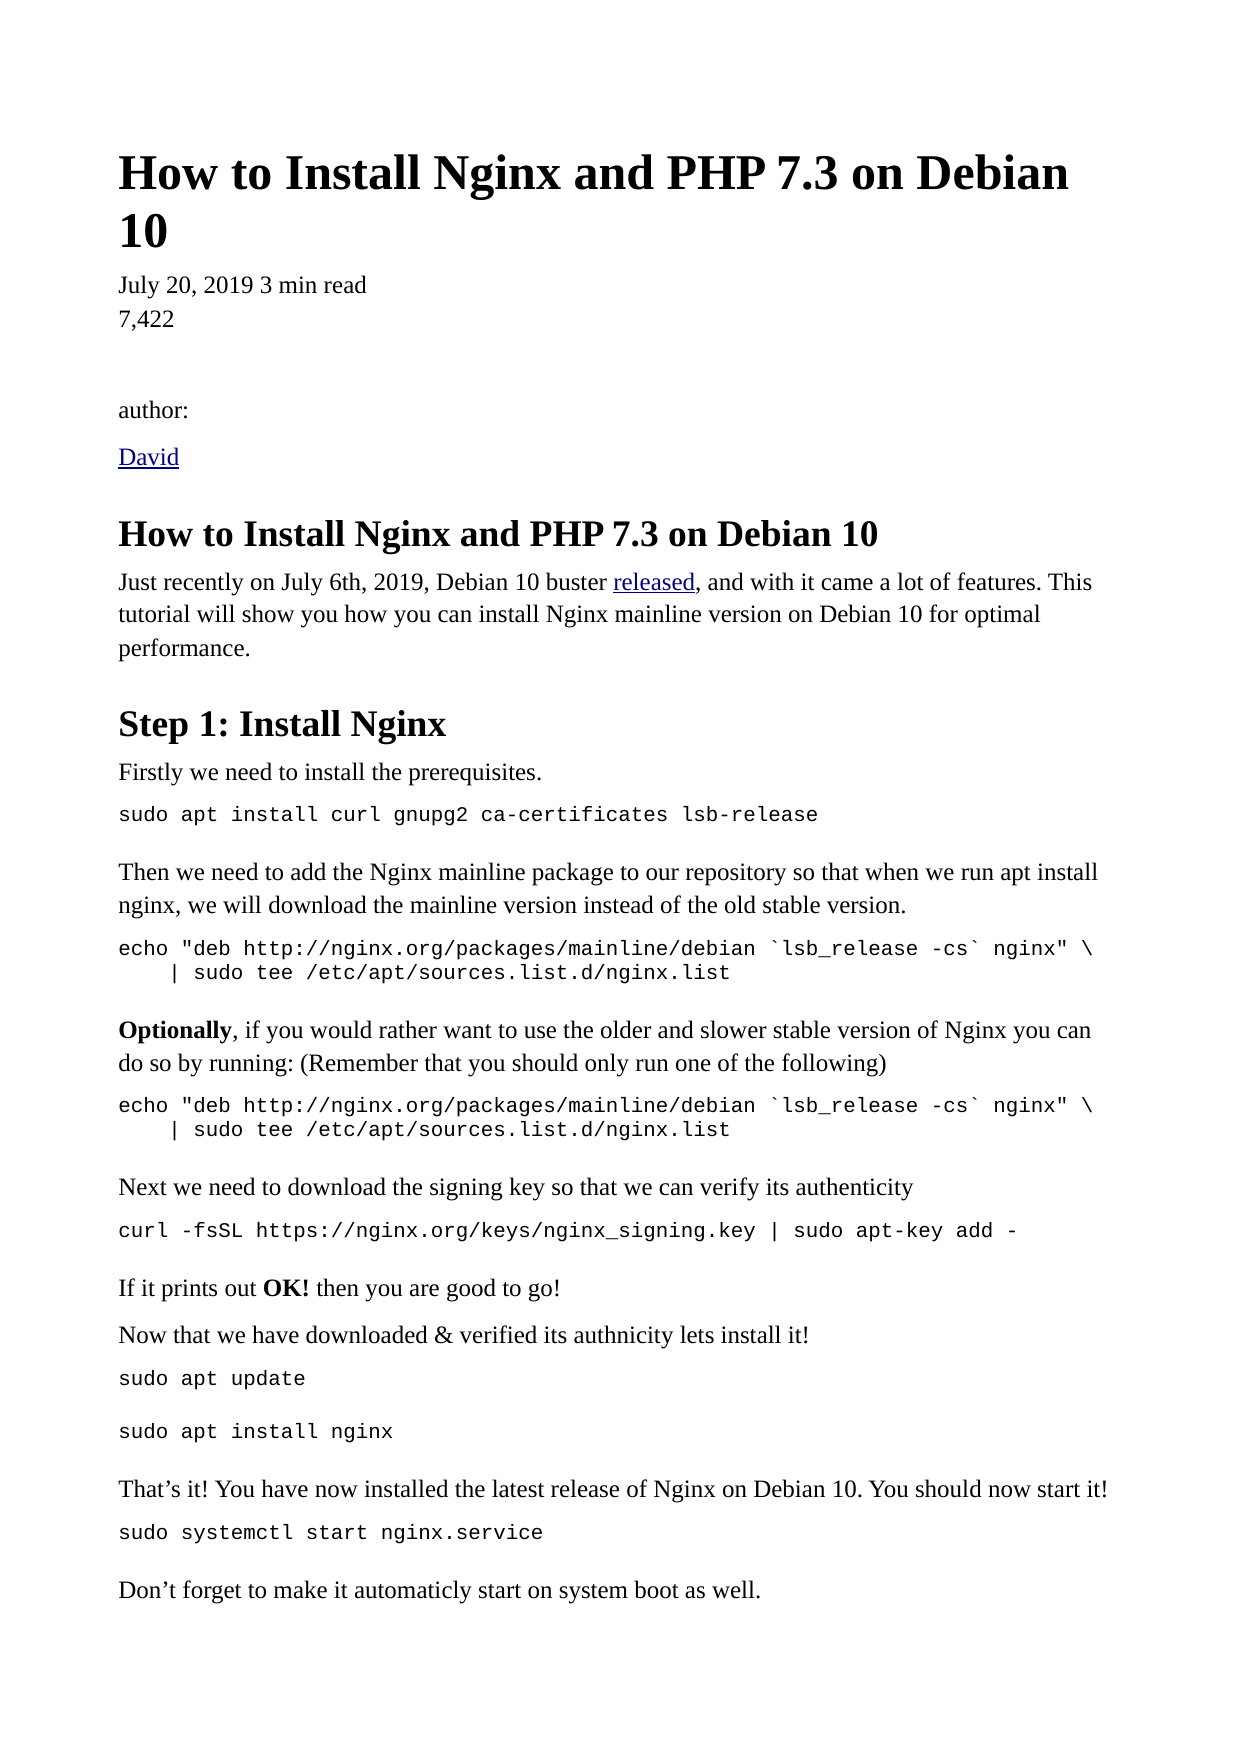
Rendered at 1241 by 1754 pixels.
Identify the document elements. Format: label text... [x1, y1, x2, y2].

text 7,422 [118, 304, 1122, 332]
subtitle How to Install Nginx and PHP 7.3 on Debian 10 [118, 143, 1122, 258]
text Just recently on July 6th, 2019, Debian 10 buster released, and with it came a lot of features. This tutorial will show you how you can install Nginx mainline version on Debian 10 for optimal performance. [118, 567, 1122, 661]
text curl -fsSL https://nginx.org/keys/nginx_signing.key | sudo apt-key add - [118, 1220, 1122, 1243]
text Next we need to download the signing key so that we can verify its authenticity [118, 1172, 1122, 1201]
text | sudo tee /etc/apt/sources.list.d/nginx.list [118, 1119, 1122, 1143]
text author: [118, 395, 1122, 424]
text sudo apt update [118, 1368, 1122, 1392]
text Now that we have downloaded & verified its authnicity lets install it! [118, 1321, 1122, 1349]
text Then we need to add the Nginx mainline package to our repository so that when we run apt install nginx, we will download the mainline version instead of the old stable version. [118, 857, 1122, 919]
text echo "deb http://nginx.org/packages/mainline/debian `lsb_release -cs` nginx" \ [118, 938, 1122, 962]
text echo "deb http://nginx.org/packages/mainline/debian `lsb_release -cs` nginx" \ [118, 1095, 1122, 1119]
text sudo apt install nginx [118, 1421, 1122, 1445]
text That’s it! You have now installed the latest release of Nginx on Debian 10. You should now start it! [118, 1474, 1122, 1503]
text | sudo tee /etc/apt/sources.list.d/nginx.list [118, 962, 1122, 985]
subtitle Step 1: Install Nginx [118, 701, 1122, 744]
text July 20, 2019 3 min read [118, 271, 1122, 299]
text Optionally, if you would rather want to use the older and slower stable version of Nginx you can do so by running: (Remember that you should only run one of the following) [118, 1015, 1122, 1077]
text sudo apt install curl gnupg2 ca-certificates lsb-release [118, 804, 1122, 828]
text Don’t forget to make it automaticly start on system boot as well. [118, 1575, 1122, 1604]
text David [118, 442, 1122, 471]
text Firstly we need to install the prerequisites. [118, 757, 1122, 785]
text If it prints out OK! then you are good to go! [118, 1273, 1122, 1302]
text sudo systemctl start nginx.service [118, 1522, 1122, 1546]
subtitle How to Install Nginx and PHP 7.3 on Debian 10 [118, 511, 1122, 554]
